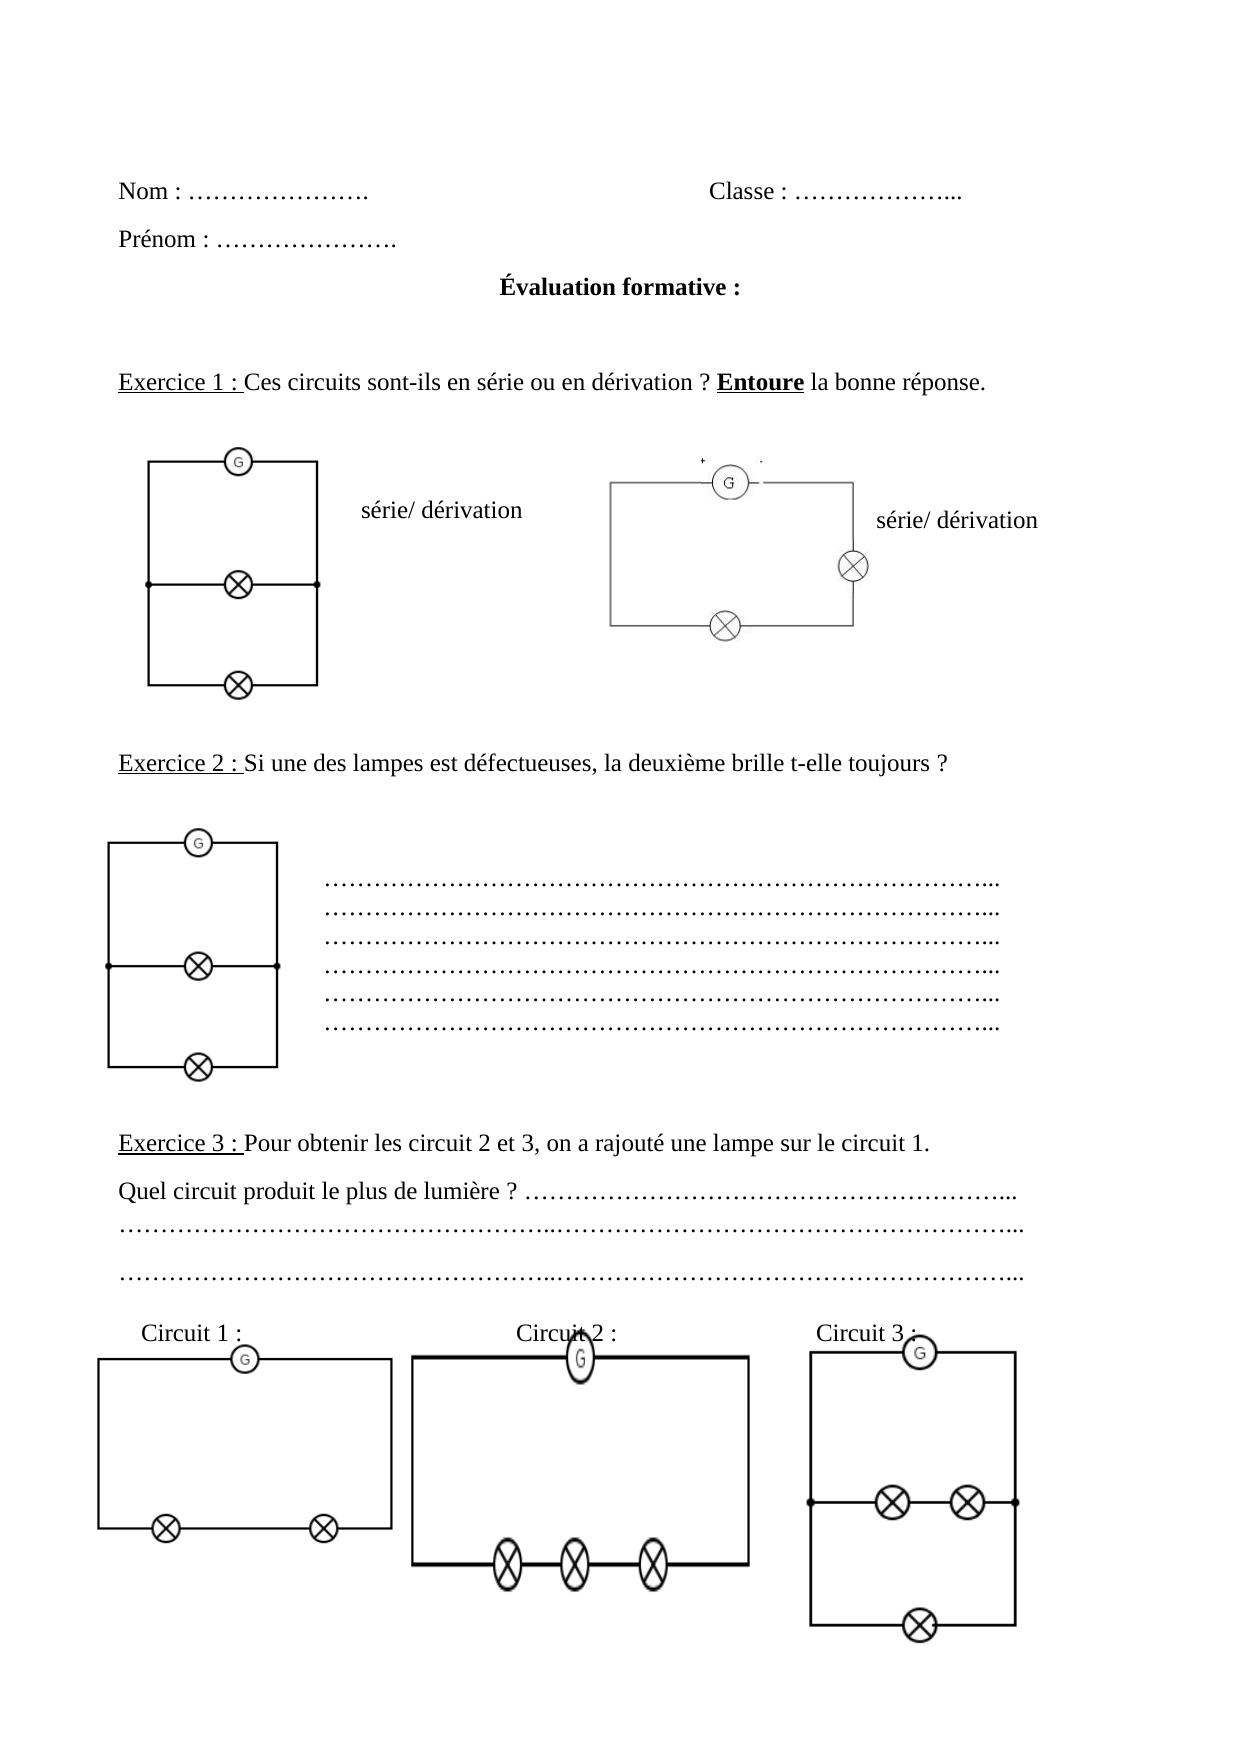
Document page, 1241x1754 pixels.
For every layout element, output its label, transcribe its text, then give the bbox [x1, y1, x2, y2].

text Exercice 3 : Pour obtenir les circuit 2 et 3, on a rajouté une lampe sur le circuit 1. [118, 1128, 1122, 1157]
text ……………………………………………..………………………………………………... [118, 1257, 1122, 1285]
picture [75, 798, 322, 1112]
text Nom : …………………. Classe : ………………... [118, 176, 1122, 205]
picture [583, 448, 697, 650]
text Exercice 1 : Ces circuits sont-ils en série ou en dérivation ? Entoure la bonne réponse. [118, 367, 1122, 396]
text Quel circuit produit le plus de lumière ? …………………………………………………... ……………………………………………..………………………………………………... [118, 1176, 1122, 1238]
picture [770, 1299, 1070, 1680]
text Exercice 2 : Si une des lampes est défectueuses, la deuxième brille t-elle toujours ? [118, 748, 1122, 776]
picture [115, 417, 362, 730]
text Évaluation formative : [118, 272, 1122, 300]
picture [76, 1315, 759, 1596]
text Prénom : …………………. [118, 224, 1122, 253]
